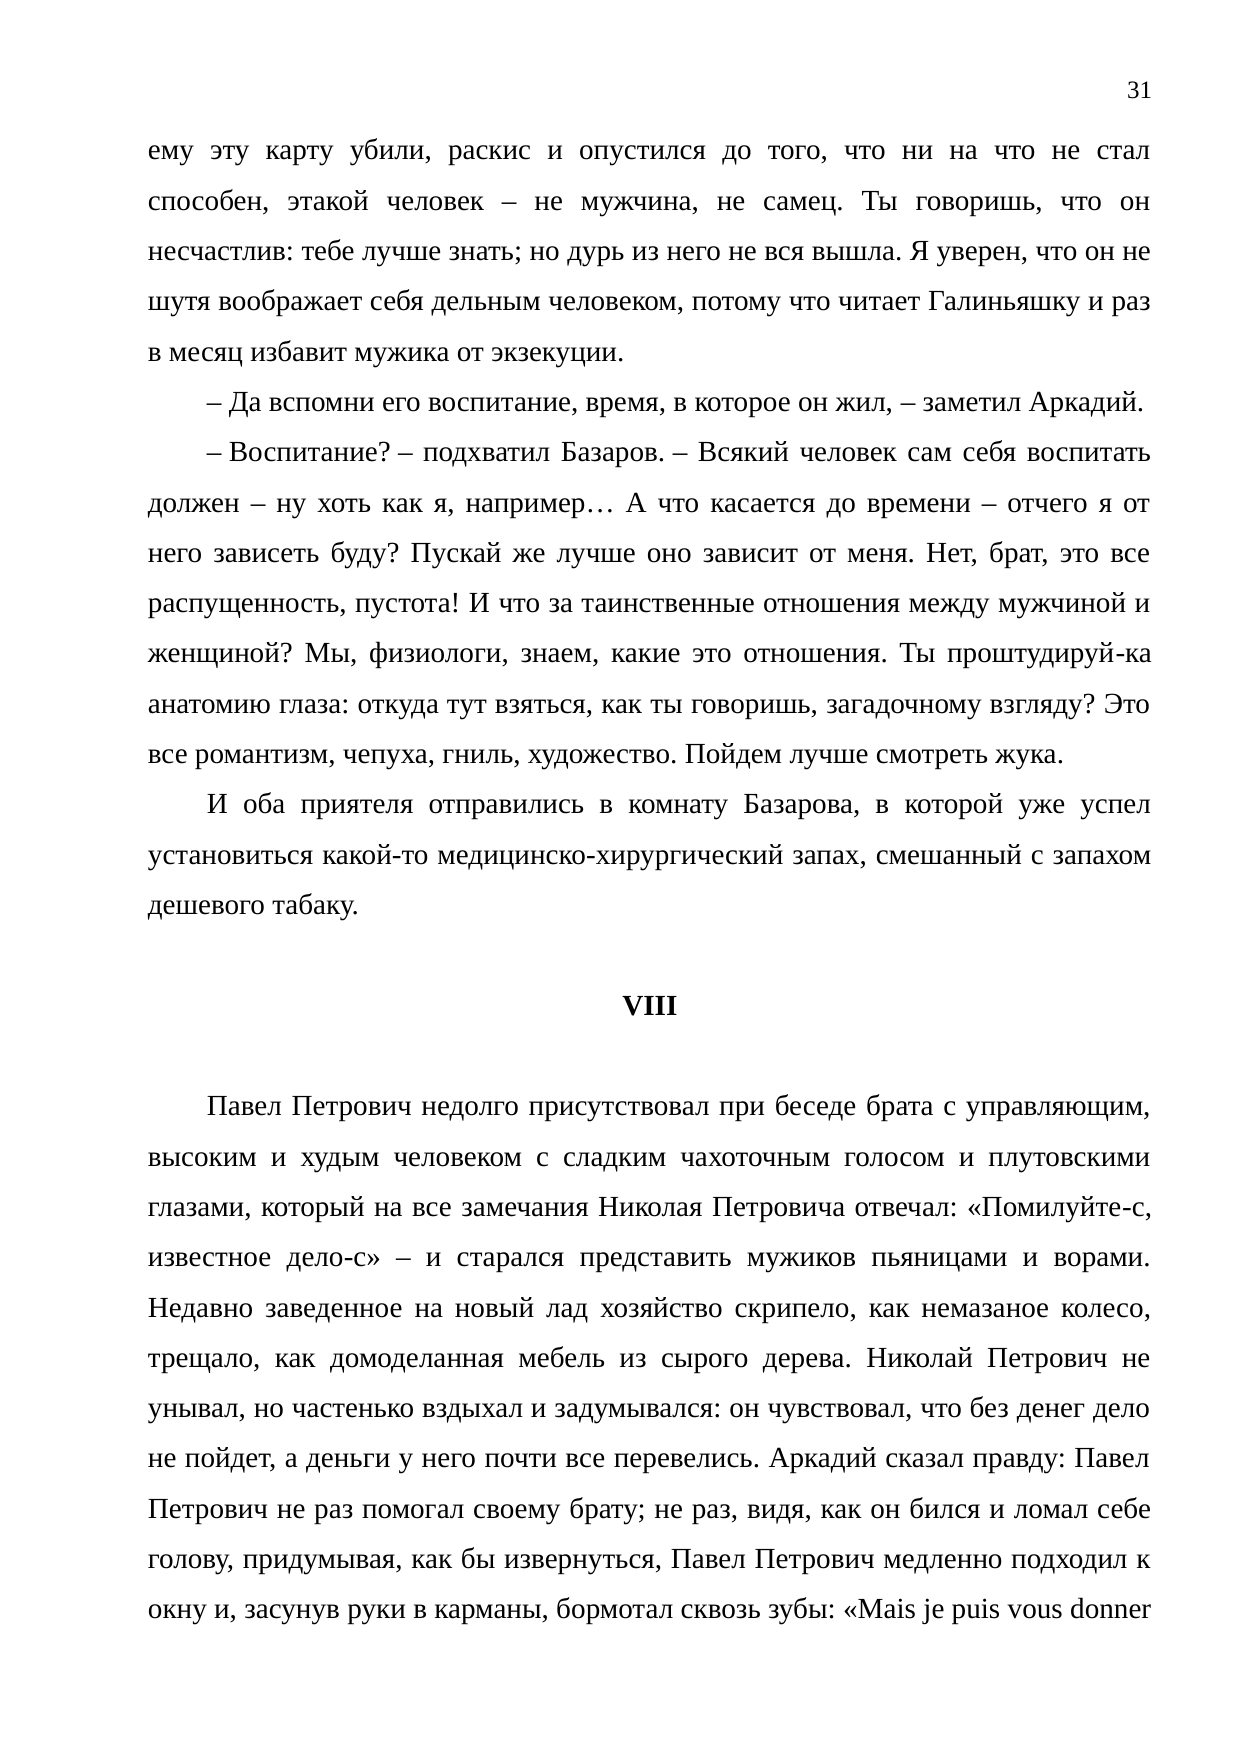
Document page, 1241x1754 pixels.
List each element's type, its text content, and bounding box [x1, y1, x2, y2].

text Павел Петрович недолго присутствовал при беседе брата с управляющим, высоким и худым человеком с сладким чахоточным голосом и плутовскими глазами, который на все замечания Николая Петровича отвечал: «Помилуйте‑с, известное дело‑с» – и старался представить мужиков пьяницами и ворами. Недавно заведенное на новый лад хозяйство скрипело, как немазаное колесо, трещало, как домоделанная мебель из сырого дерева. Николай Петрович не унывал, но частенько вздыхал и задумывался: он чувствовал, что без денег дело не пойдет, а деньги у него почти все перевелись. Аркадий сказал правду: Павел Петрович не раз помогал своему брату; не раз, видя, как он бился и ломал себе голову, придумывая, как бы извернуться, Павел Петрович медленно подходил к окну и, засунув руки в карманы, бормотал сквозь зубы: «Mais je puis vous donner de l'argent» – и давал ему денег; но в этот день у него самого ничего не было, и он предпочел удалиться. Хозяйственные дрязги наводили на него тоску; притом ему постоянно казалось, что Николай Петрович, несмотря на все свое рвение и трудолюбие, не так принимается за дело, как бы следовало; хотя указать, в чем собственно ошибается Николай Петрович, он не сумел бы. «Брат не довольно практичен, – рассуждал он сам с собою, – его обманывают». Николай Петрович, напротив, был высокого мнения о практичности Павла Петровича и всегда спрашивал его совета. «Я человек мягкий, слабый, век свой провел в глуши, – говаривал он, – а ты недаром так много жил с людьми, ты их хорошо знаешь: у тебя орлиный взгляд». Павел Петрович в ответ на эти слова только отворачивался, но не разуверял брата. [148, 1088, 1152, 1625]
text ему эту карту убили, раскис и опустился до того, что ни на что не стал способен, этакой человек – не мужчина, не самец. Ты говоришь, что он несчастлив: тебе лучше знать; но дурь из него не вся вышла. Я уверен, что он не шутя воображает себя дельным человеком, потому что читает Галиньяшку и раз в месяц избавит мужика от экзекуции. [148, 132, 1152, 367]
text И оба приятеля отправились в комнату Базарова, в которой уже успел установиться какой‑то медицинско‑хирургический запах, смешанный с запахом дешевого табаку. [148, 787, 1152, 921]
text – Да вспомни его воспитание, время, в которое он жил, – заметил Аркадий. [148, 384, 1152, 418]
subtitle VIII [148, 988, 1152, 1021]
text – Воспитание? – подхватил Базаров. – Всякий человек сам себя воспитать должен – ну хоть как я, например… А что касается до времени – отчего я от него зависеть буду? Пускай же лучше оно зависит от меня. Нет, брат, это все распущенность, пустота! И что за таинственные отношения между мужчиной и женщиной? Мы, физиологи, знаем, какие это отношения. Ты проштудируй‑ка анатомию глаза: откуда тут взяться, как ты говоришь, загадочному взгляду? Это все романтизм, чепуха, гниль, художество. Пойдем лучше смотреть жука. [148, 434, 1152, 770]
